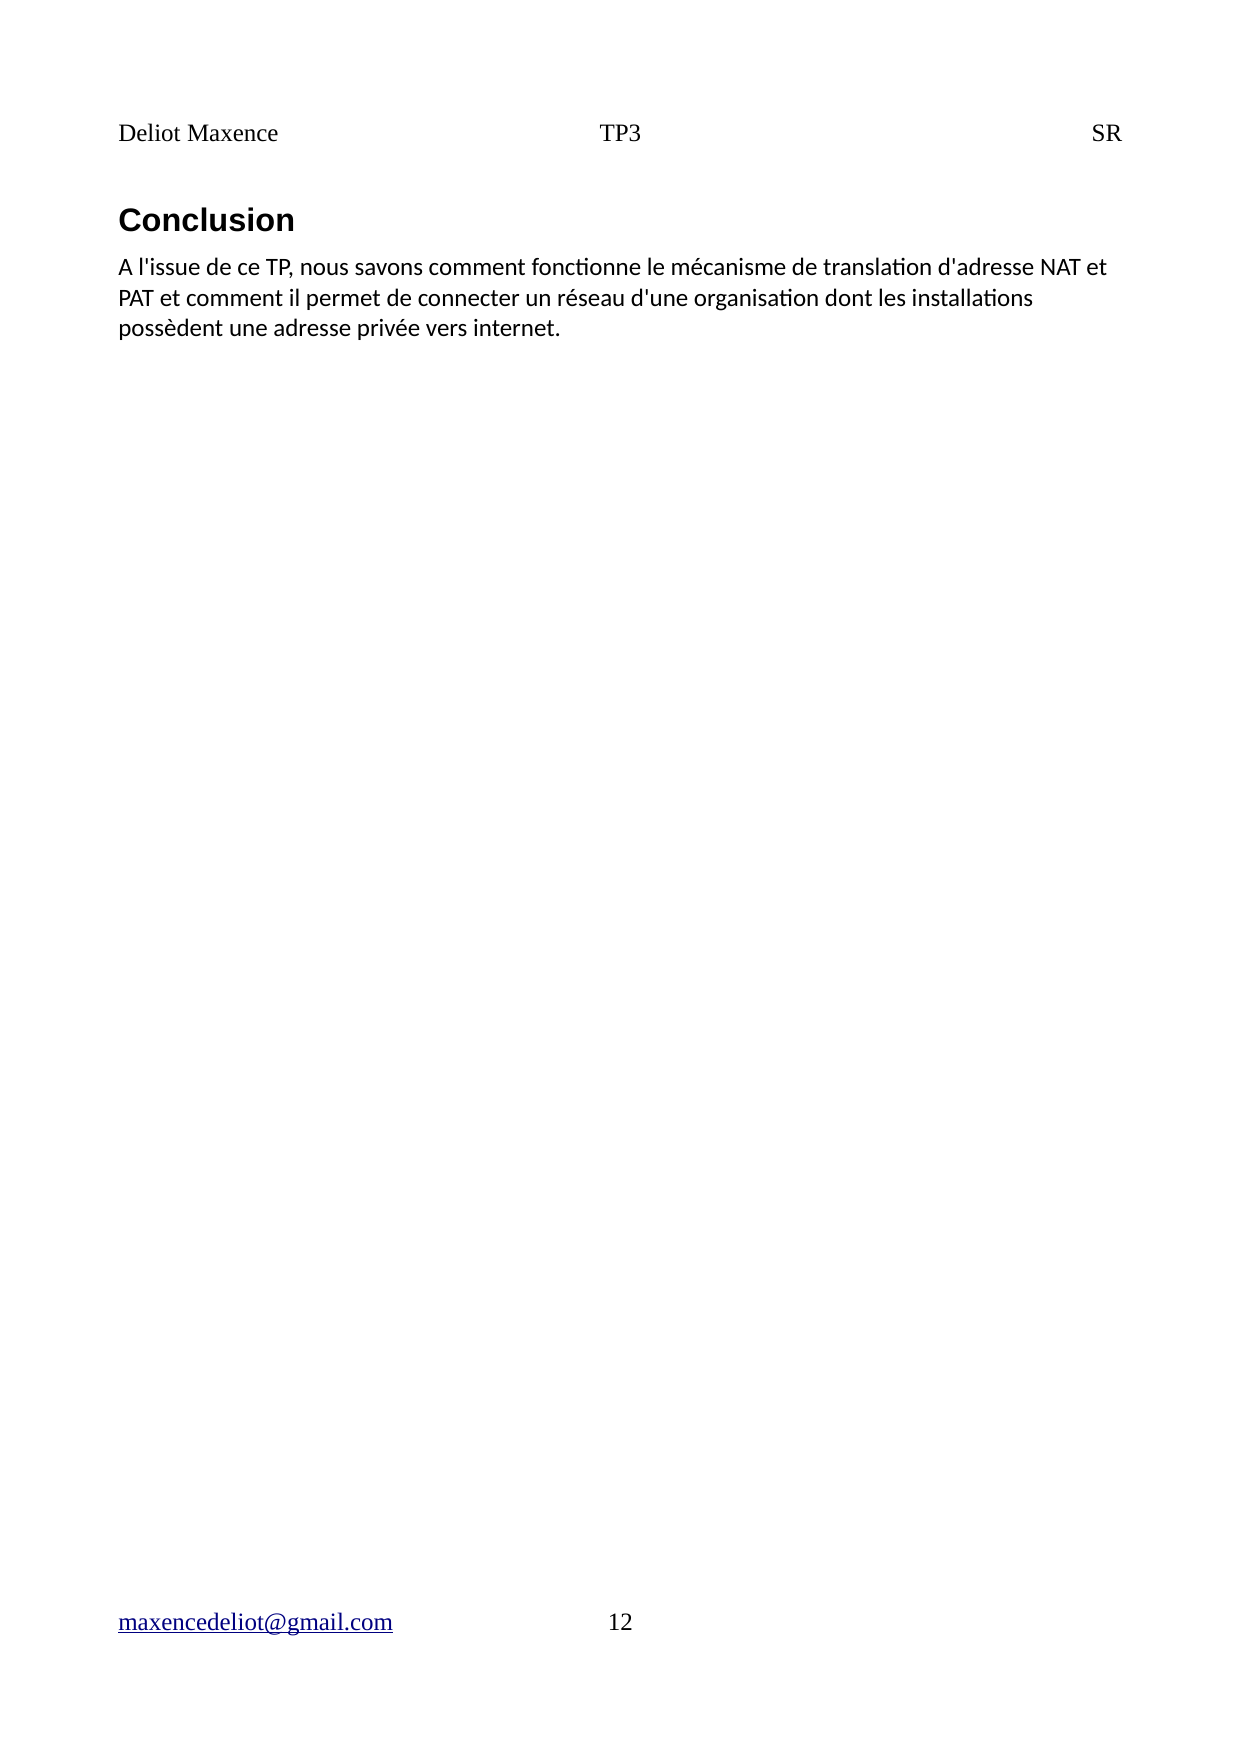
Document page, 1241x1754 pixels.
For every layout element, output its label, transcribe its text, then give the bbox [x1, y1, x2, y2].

subtitle Conclusion [118, 201, 1122, 239]
text A l'issue de ce TP, nous savons comment fonctionne le mécanisme de translation d'adresse NAT et PAT et comment il permet de connecter un réseau d'une organisation dont les installations possèdent une adresse privée vers internet. [118, 251, 1122, 343]
